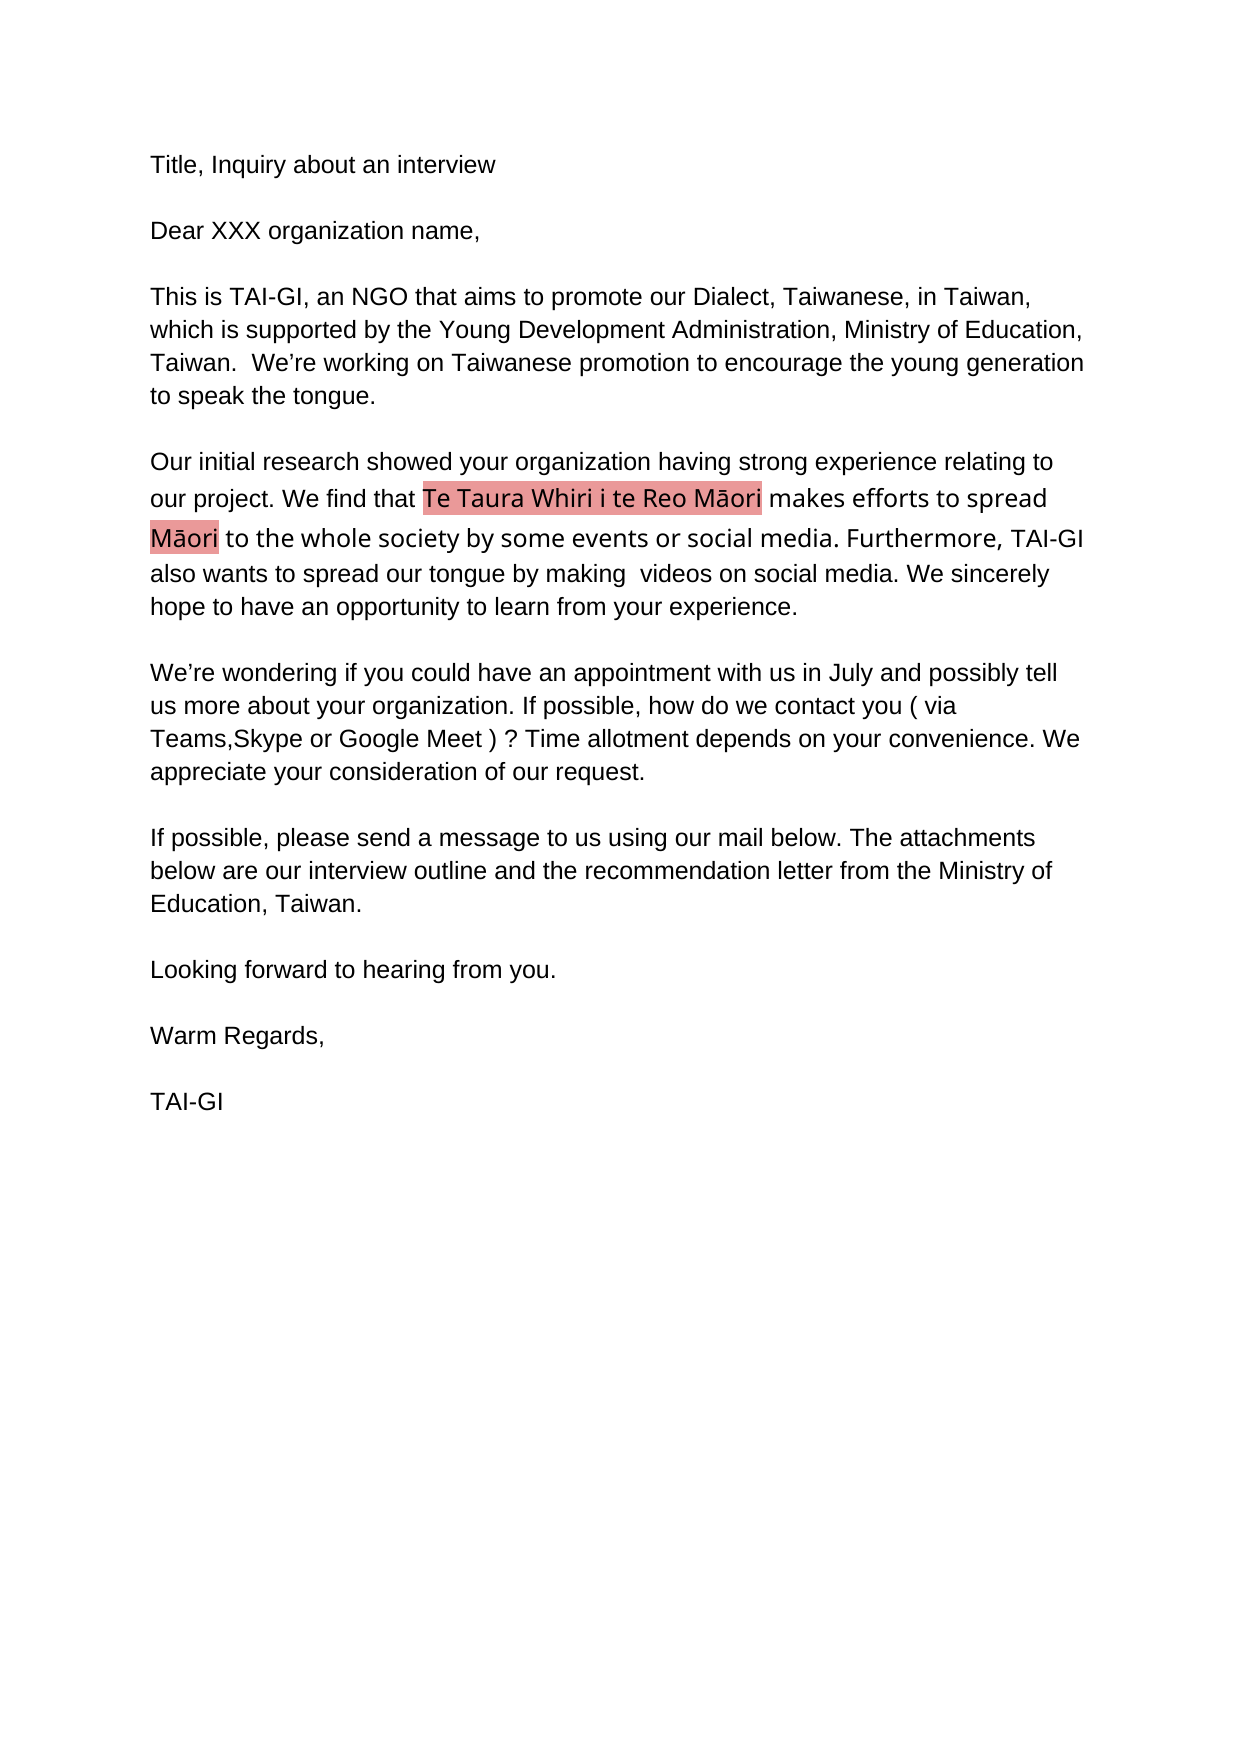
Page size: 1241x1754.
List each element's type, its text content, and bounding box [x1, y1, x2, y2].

text TAI-GI [150, 1087, 1090, 1116]
text If possible, please send a message to us using our mail below. The attachments below are our interview outline and the recommendation letter from the Ministry of Education, Taiwan. [150, 823, 1090, 917]
text Dear XXX organization name, [150, 216, 1090, 245]
text Our initial research showed your organization having strong experience relating to our project. We find that Te Taura Whiri i te Reo Māori makes efforts to spread Māori to the whole society by some events or social media. Furthermore, TAI-GI also wants to spread our tongue by making videos on social media. We sincerely hope to have an opportunity to learn from your experience. [150, 447, 1090, 620]
text We’re wondering if you could have an appointment with us in July and possibly tell us more about your organization. If possible, how do we contact you ( via Teams,Skype or Google Meet ) ? Time allotment depends on your convenience. We appreciate your consideration of our request. [150, 658, 1090, 785]
text Title, Inquiry about an interview [150, 150, 1090, 179]
text Looking forward to hearing from you. [150, 955, 1090, 983]
text This is TAI-GI, an NGO that aims to promote our Dialect, Taiwanese, in Taiwan, which is supported by the Young Development Administration, Ministry of Education, Taiwan. We’re working on Taiwanese promotion to encourage the young generation to speak the tongue. [150, 282, 1090, 410]
text Warm Regards, [150, 1021, 1090, 1049]
